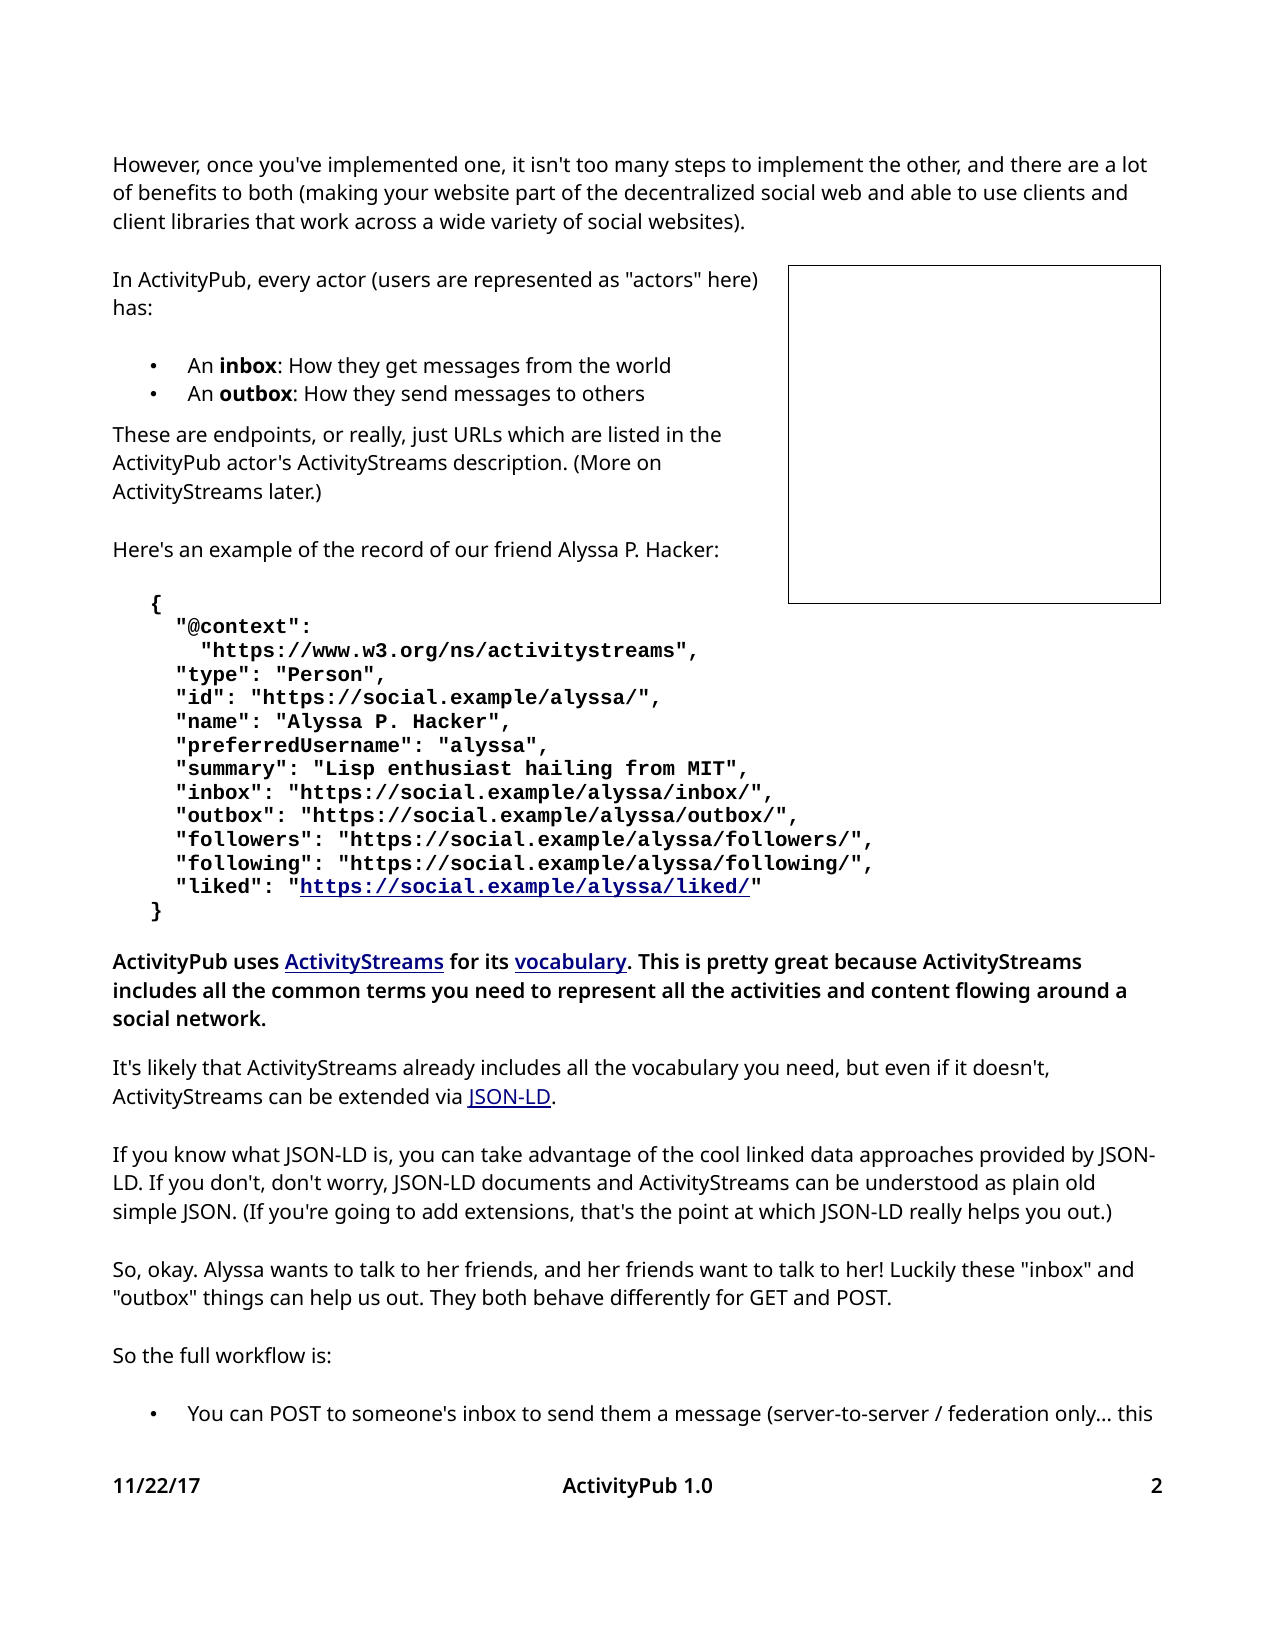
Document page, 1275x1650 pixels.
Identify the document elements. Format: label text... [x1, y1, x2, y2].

text If you know what JSON-LD is, you can take advantage of the cool linked data approaches provided by JSON-LD. If you don't, don't worry, JSON-LD documents and ActivityStreams can be understood as plain old simple JSON. (If you're going to add extensions, that's the point at which JSON-LD really helps you out.) [112, 1140, 1162, 1225]
text In ActivityPub, every actor (users are represented as "actors" here) has: [112, 265, 788, 322]
text "id": "https://social.example/alyssa/", [150, 687, 1162, 711]
text ActivityPub uses ActivityStreams for its vocabulary. This is pretty great because ActivityStreams includes all the common terms you need to represent all the activities and content flowing around a social network. [112, 947, 1162, 1033]
text It's likely that ActivityStreams already includes all the vocabulary you need, but even if it doesn't, ActivityStreams can be extended via JSON-LD. [112, 1053, 1162, 1110]
text "https://www.w3.org/ns/activitystreams", [150, 640, 1162, 664]
list An inbox: How they get messages from the world [150, 351, 788, 379]
text "preferredUsername": "alyssa", [150, 734, 1162, 758]
text "outbox": "https://social.example/alyssa/outbox/", [150, 806, 1162, 829]
text "type": "Person", [150, 664, 1162, 687]
text [792, 420, 1157, 505]
list You can POST to someone's inbox to send them a message (server-to-server / federation only… this [150, 1399, 1162, 1427]
text [789, 266, 1160, 603]
text However, once you've implemented one, it isn't too many steps to implement the other, and there are a lot of benefits to both (making your website part of the decentralized social web and able to use clients and client libraries that work across a wide variety of social websites). [112, 150, 1162, 235]
text "followers": "https://social.example/alyssa/followers/", [150, 829, 1162, 853]
text } [150, 900, 1162, 924]
text These are endpoints, or really, just URLs which are listed in the ActivityPub actor's ActivityStreams description. (More on ActivityStreams later.) [112, 420, 788, 505]
text "@context": [150, 616, 1162, 640]
list An outbox: How they send messages to others [150, 379, 788, 408]
text "name": "Alyssa P. Hacker", [150, 711, 1162, 734]
text "summary": "Lisp enthusiast hailing from MIT", [150, 758, 1162, 782]
text "inbox": "https://social.example/alyssa/inbox/", [150, 782, 1162, 806]
text { [150, 593, 1162, 616]
text So, okay. Alyssa wants to talk to her friends, and her friends want to talk to her! Luckily these "inbox" and "outbox" things can help us out. They both behave differently for GET and POST. [112, 1255, 1162, 1312]
list [792, 351, 1157, 379]
text So the full workflow is: [112, 1341, 1162, 1369]
text Here's an example of the record of our friend Alyssa P. Hacker: [112, 535, 788, 563]
list [792, 379, 1157, 408]
text [792, 535, 1157, 563]
text "following": "https://social.example/alyssa/following/", [150, 853, 1162, 876]
text "liked": "https://social.example/alyssa/liked/" [150, 876, 1162, 900]
